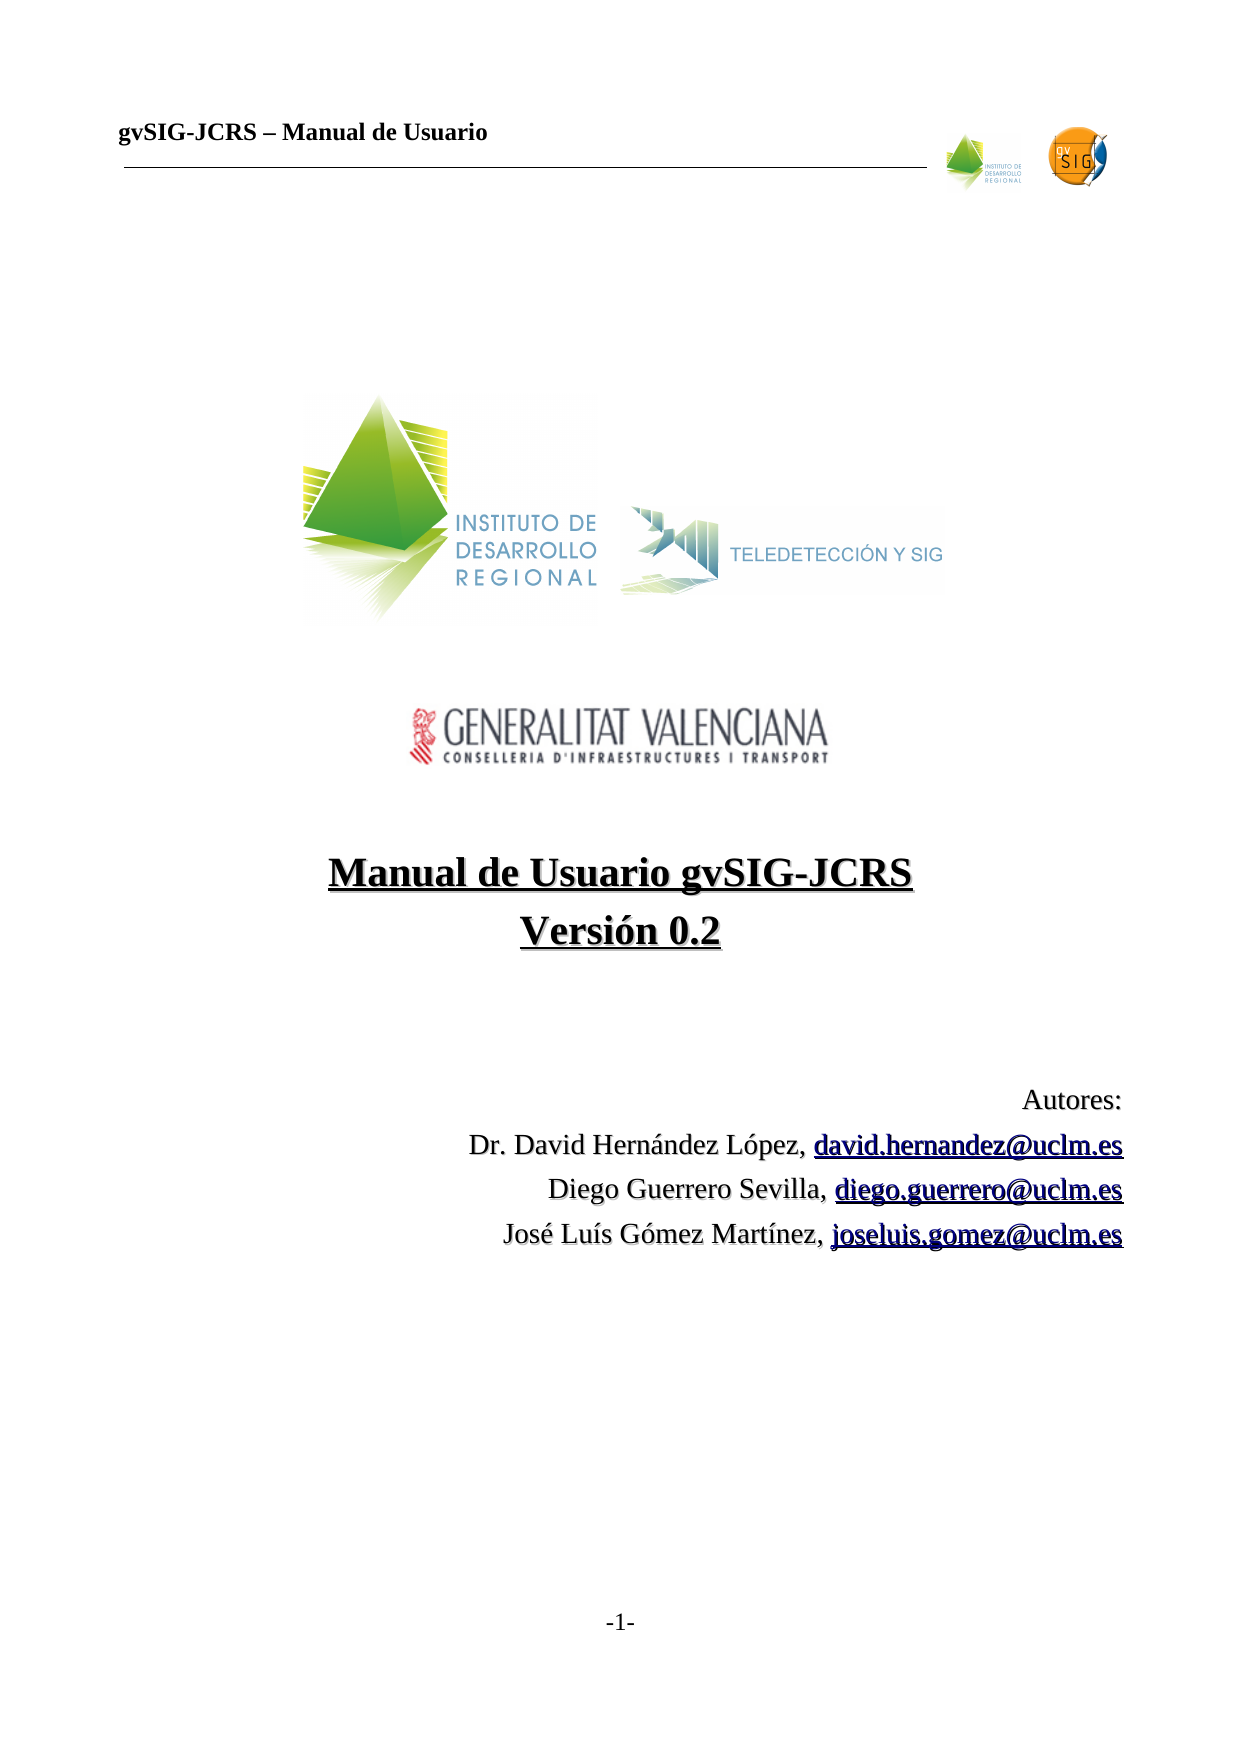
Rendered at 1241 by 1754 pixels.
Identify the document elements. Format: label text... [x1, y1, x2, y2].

text José Luís Gómez Martínez, joseluis.gomez@uclm.es [118, 1218, 1122, 1250]
picture [406, 703, 834, 769]
text Manual de Usuario gvSIG-JCRS [118, 849, 1122, 895]
text Autores: [118, 1083, 1122, 1116]
text Dr. David Hernández López, david.hernandez@uclm.es [118, 1128, 1122, 1160]
picture [1048, 127, 1108, 187]
picture [303, 393, 599, 626]
text Versión 0.2 [118, 907, 1122, 953]
picture [946, 133, 1022, 193]
picture [620, 506, 945, 595]
text Diego Guerrero Sevilla, diego.guerrero@uclm.es [118, 1173, 1122, 1205]
